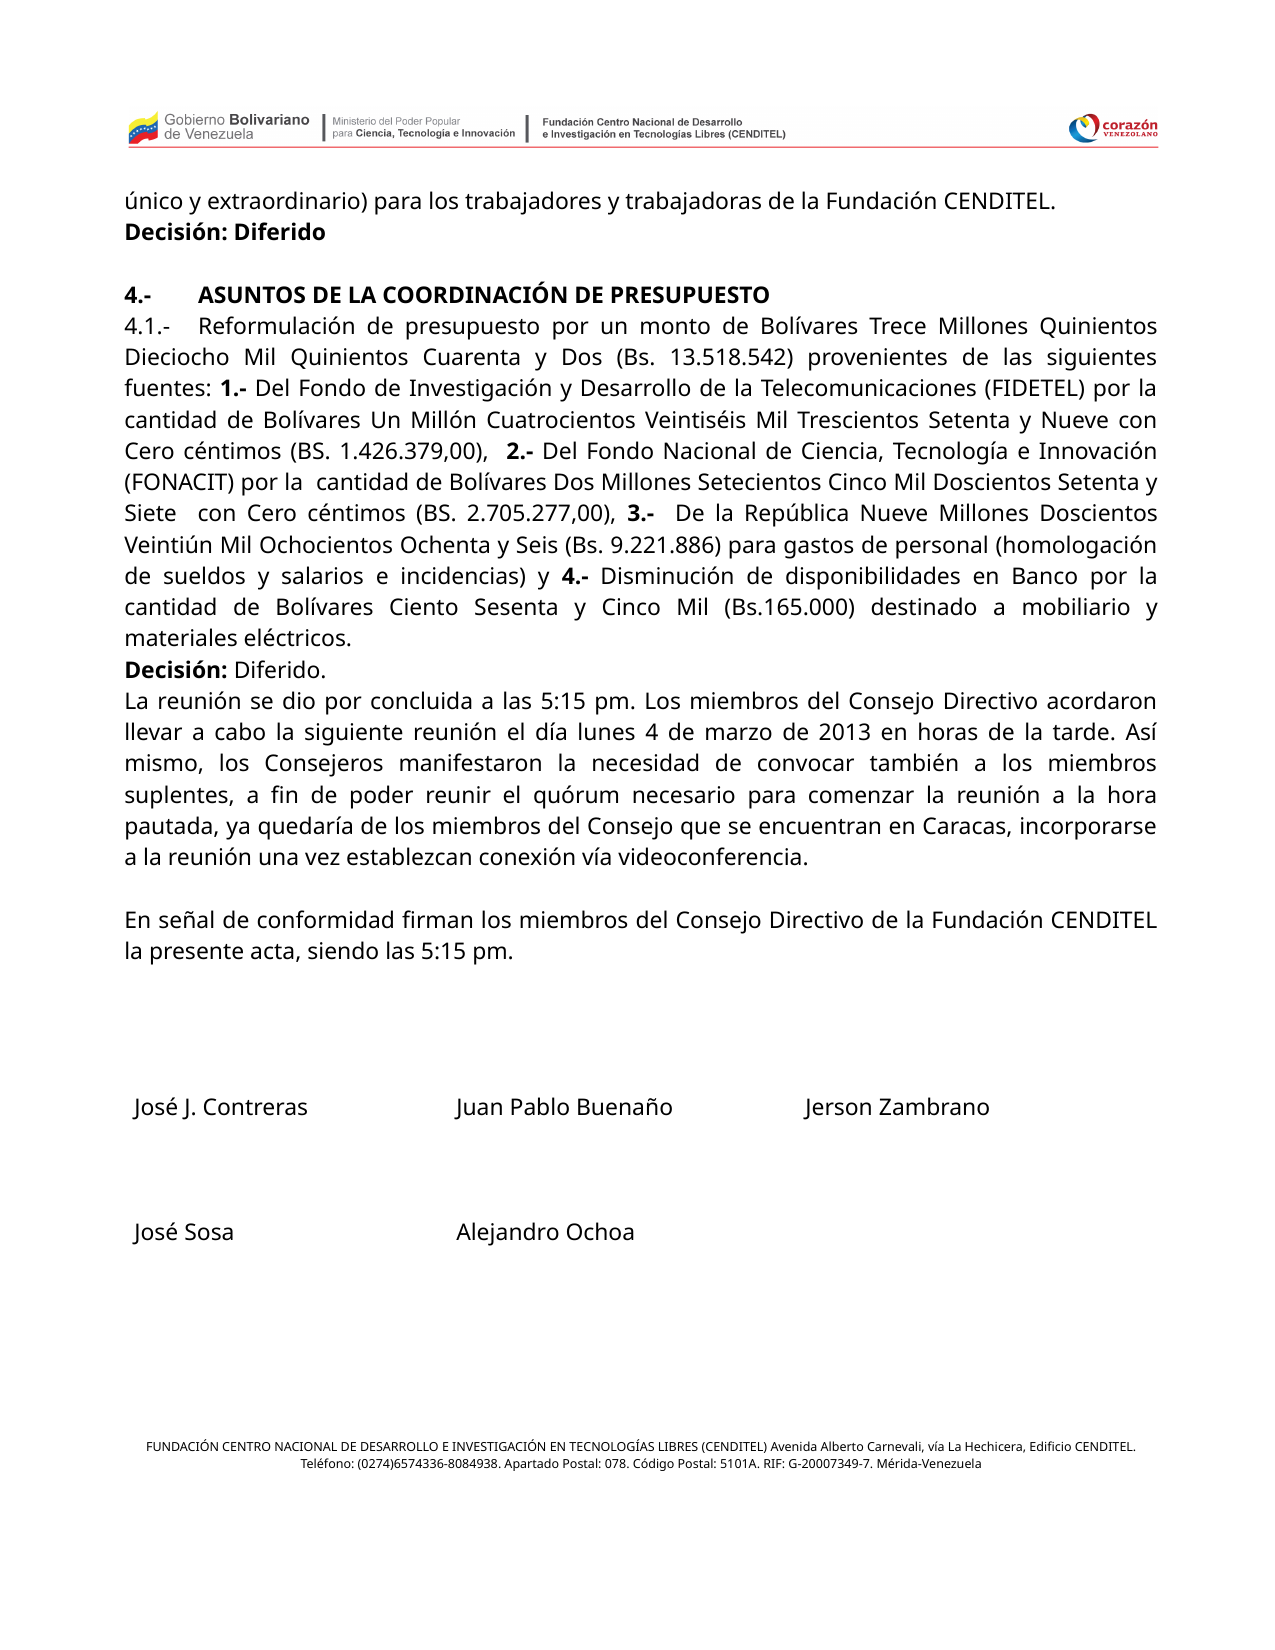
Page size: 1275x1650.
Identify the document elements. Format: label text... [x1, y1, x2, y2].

text 4.- ASUNTOS DE LA COORDINACIÓN DE PRESUPUESTO [124, 279, 1158, 310]
picture [128, 106, 1159, 148]
table_cell Alejandro Ochoa [449, 1154, 798, 1279]
text Decisión: Diferido. [124, 654, 1158, 685]
text Decisión: Diferido [124, 216, 1158, 247]
text La reunión se dio por concluida a las 5:15 pm. Los miembros del Consejo Directivo acordaron llevar a cabo la siguiente reunión el día lunes 4 de marzo de 2013 en horas de la tarde. Así mismo, los Consejeros manifestaron la necesidad de convocar también a los miembros suplentes, a fin de poder reunir el quórum necesario para comenzar la reunión a la hora pautada, ya quedaría de los miembros del Consejo que se encuentran en Caracas, incorporarse a la reunión una vez establezcan conexión vía videoconferencia. [124, 685, 1158, 872]
table_header Jerson Zambrano [798, 1029, 1155, 1154]
table_cell [798, 1154, 1155, 1279]
text En señal de conformidad firman los miembros del Consejo Directivo de la Fundación CENDITEL la presente acta, siendo las 5:15 pm. [124, 904, 1158, 966]
text único y extraordinario) para los trabajadores y trabajadoras de la Fundación CENDITEL. [124, 185, 1158, 216]
table_cell José Sosa [127, 1154, 449, 1279]
text 4.1.- Reformulación de presupuesto por un monto de Bolívares Trece Millones Quinientos Dieciocho Mil Quinientos Cuarenta y Dos (Bs. 13.518.542) provenientes de las siguientes fuentes: 1.- Del Fondo de Investigación y Desarrollo de la Telecomunicaciones (FIDETEL) por la cantidad de Bolívares Un Millón Cuatrocientos Veintiséis Mil Trescientos Setenta y Nueve con Cero céntimos (BS. 1.426.379,00), 2.- Del Fondo Nacional de Ciencia, Tecnología e Innovación (FONACIT) por la cantidad de Bolívares Dos Millones Setecientos Cinco Mil Doscientos Setenta y Siete con Cero céntimos (BS. 2.705.277,00), 3.- De la República Nueve Millones Doscientos Veintiún Mil Ochocientos Ochenta y Seis (Bs. 9.221.886) para gastos de personal (homologación de sueldos y salarios e incidencias) y 4.- Disminución de disponibilidades en Banco por la cantidad de Bolívares Ciento Sesenta y Cinco Mil (Bs.165.000) destinado a mobiliario y materiales eléctricos. [124, 310, 1158, 654]
table_header Juan Pablo Buenaño [449, 1029, 798, 1154]
table_header José J. Contreras [127, 1029, 449, 1154]
